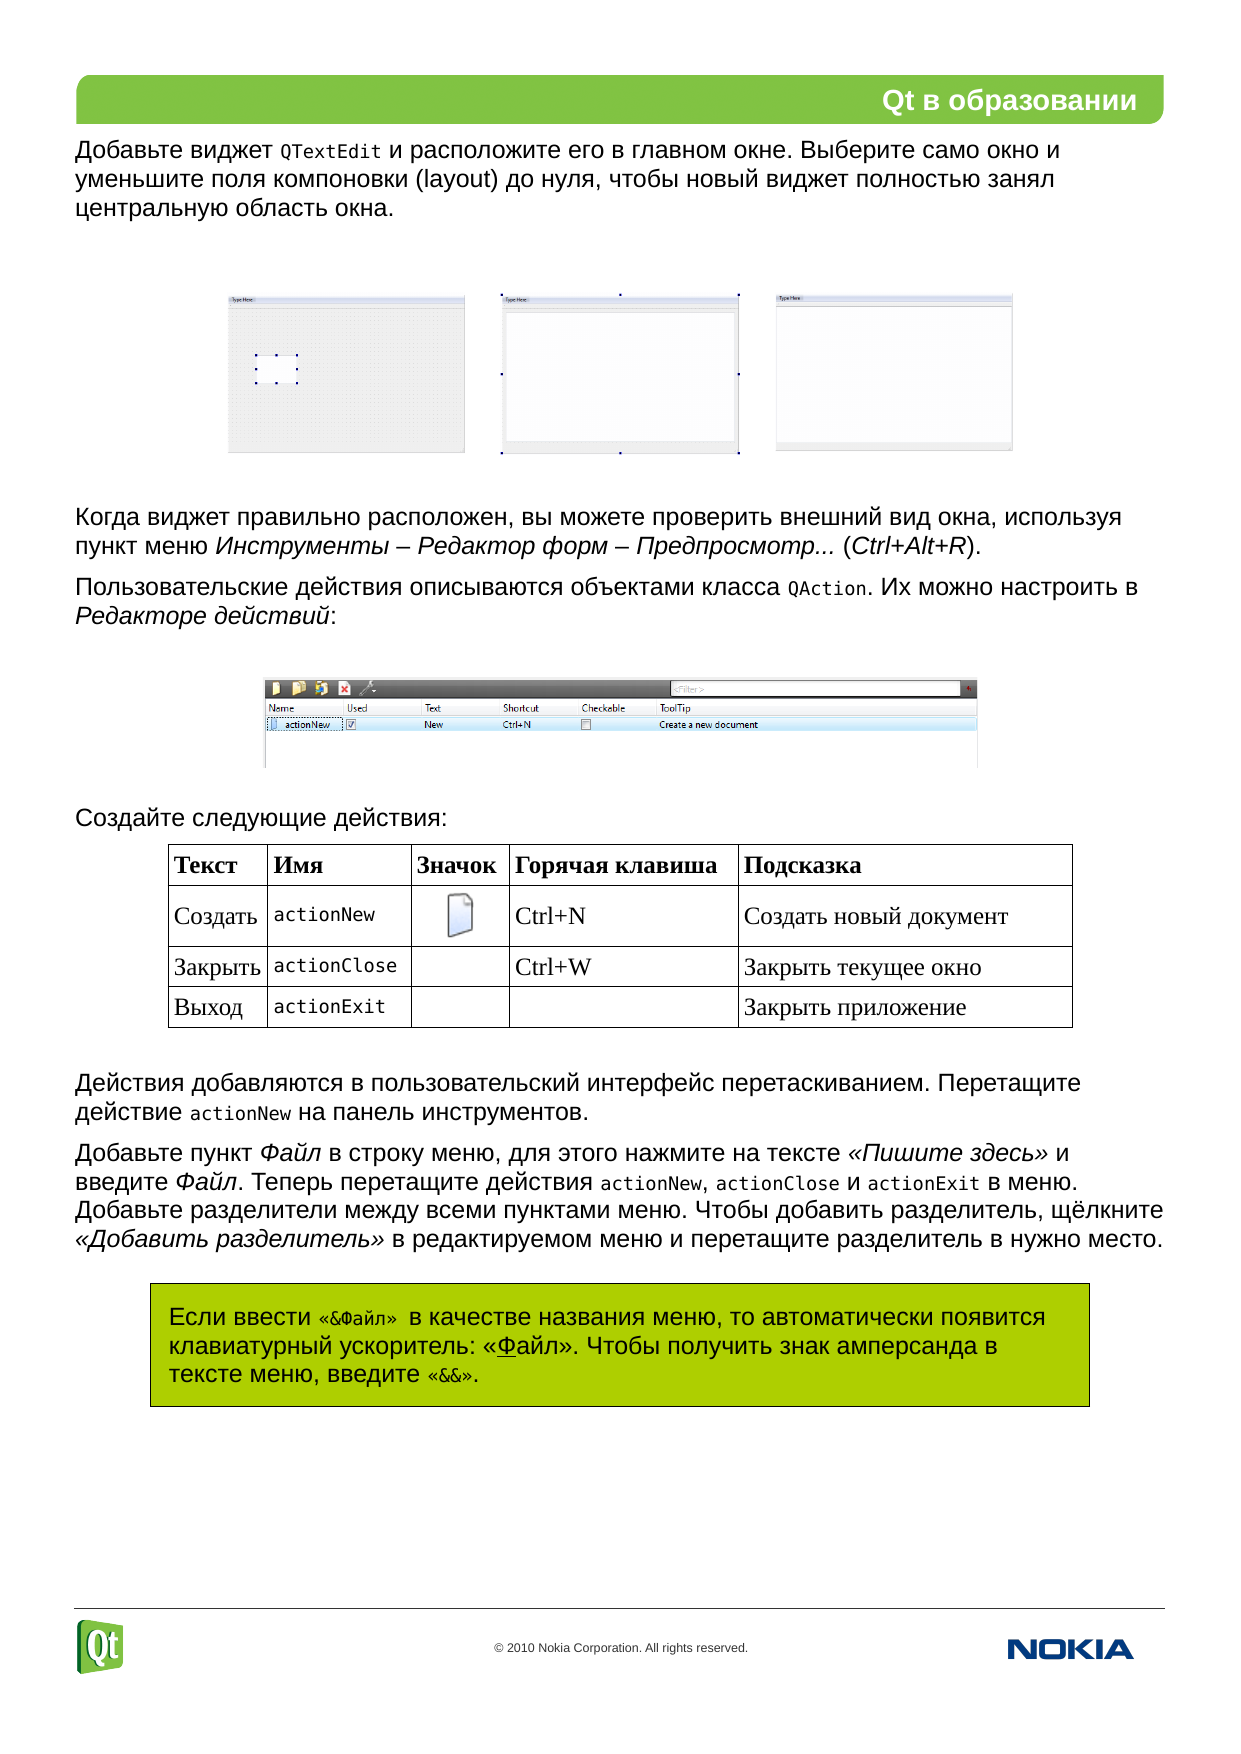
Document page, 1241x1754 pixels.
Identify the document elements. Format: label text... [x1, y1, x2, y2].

text Если ввести «&Файл» в качестве названия меню, то автоматически появится клавиатурный ускоритель: «Файл». Чтобы получить знак амперсанда в тексте меню, введите «&&». [151, 1284, 1089, 1406]
text Добавьте пункт Файл в строку меню, для этого нажмите на тексте «Пишите здесь» и введите Файл. Теперь перетащите действия actionNew, actionClose и actionExit в меню. Добавьте разделители между всеми пунктами меню. Чтобы добавить разделитель, щёлкните «Добавить разделитель» в редактируемом меню и перетащите разделитель в нужно место. [75, 1138, 1165, 1253]
table_header Текст [169, 845, 267, 884]
text Добавьте виджет QTextEdit и расположите его в главном окне. Выберите само окно и уменьшите поля компоновки (layout) до нуля, чтобы новый виджет полностью занял центральную область окна. [75, 135, 1165, 221]
picture [76, 75, 1164, 124]
table_header Имя [268, 845, 411, 884]
picture [227, 292, 465, 454]
table_cell [510, 987, 738, 1027]
table_cell actionClose [268, 947, 411, 986]
table_cell [412, 947, 509, 986]
picture [262, 677, 978, 768]
picture [73, 1615, 127, 1679]
table_header Подсказка [739, 845, 1072, 884]
text Действия добавляются в пользовательский интерфейс перетаскиванием. Перетащите действие actionNew на панель инструментов. [75, 1068, 1165, 1126]
text Пользовательские действия описываются объектами класса QAction. Их можно настроить в Редакторе действий: [75, 572, 1165, 630]
table_cell Выход [169, 987, 267, 1027]
table_cell Создать [169, 886, 267, 946]
table_cell Закрыть приложение [739, 987, 1072, 1027]
table_cell actionExit [268, 987, 411, 1027]
table_cell Создать новый документ [739, 886, 1072, 946]
table_cell Ctrl+W [510, 947, 738, 986]
text Когда виджет правильно расположен, вы можете проверить внешний вид окна, используя пункт меню Инструменты – Редактор форм – Предпросмотр... (Ctrl+Alt+R). [75, 502, 1165, 560]
table_cell [412, 886, 509, 946]
picture [499, 292, 740, 455]
picture [435, 890, 486, 941]
table_header Значок [412, 845, 509, 884]
text Создайте следующие действия: [75, 642, 1165, 832]
table_header Горячая клавиша [510, 845, 738, 884]
table_cell Закрыть текущее окно [739, 947, 1072, 986]
picture [978, 1610, 1164, 1688]
table_cell Закрыть [169, 947, 267, 986]
table_cell Ctrl+N [510, 886, 738, 946]
table_cell [412, 987, 509, 1027]
table_cell actionNew [268, 886, 411, 946]
picture [774, 292, 1014, 452]
